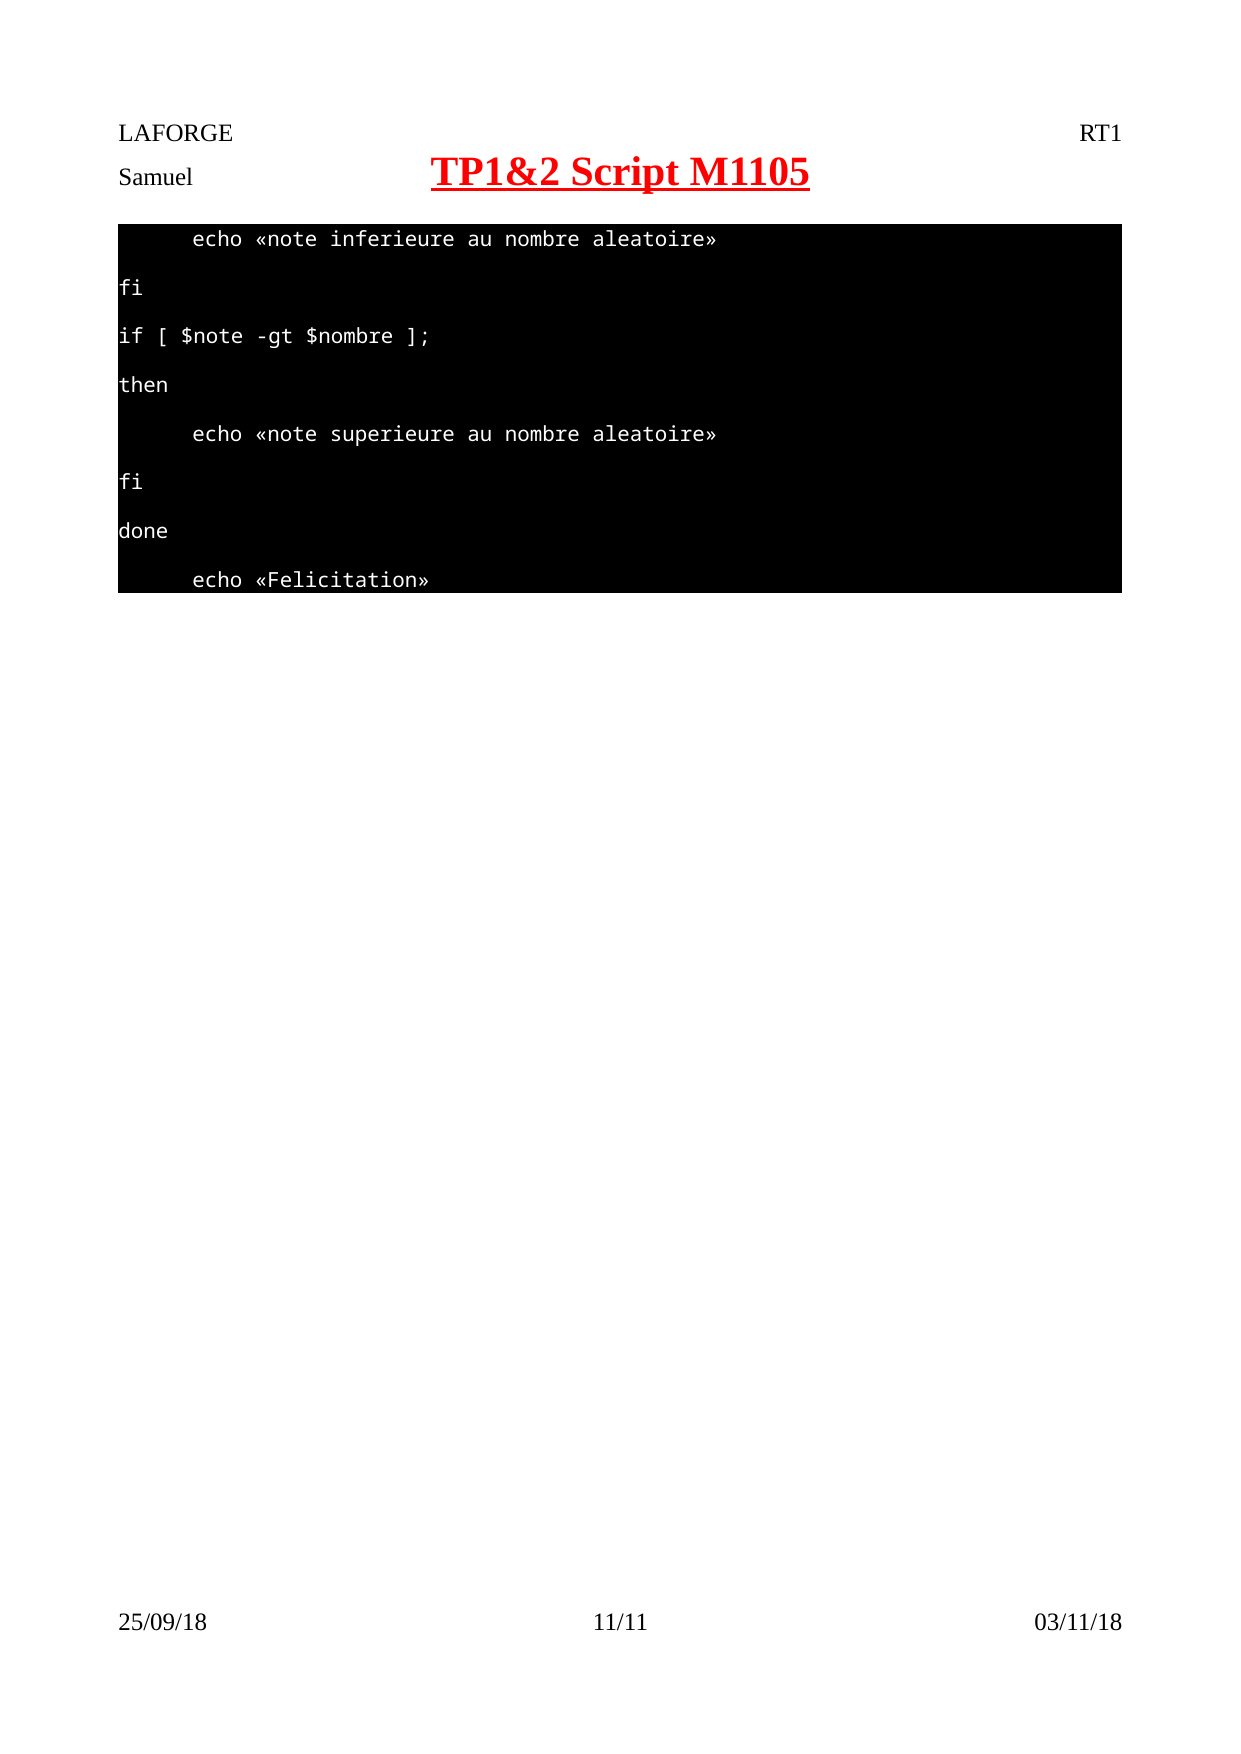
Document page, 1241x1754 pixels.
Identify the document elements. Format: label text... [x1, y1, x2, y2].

text echo «note superieure au nombre aleatoire» [118, 419, 1122, 447]
text echo «Felicitation» [118, 565, 1122, 593]
text if [ $note -gt $nombre ]; [118, 322, 1122, 350]
text echo «note inferieure au nombre aleatoire» [118, 224, 1122, 253]
text fi [118, 467, 1122, 496]
text fi [118, 273, 1122, 301]
text then [118, 370, 1122, 399]
text done [118, 516, 1122, 544]
